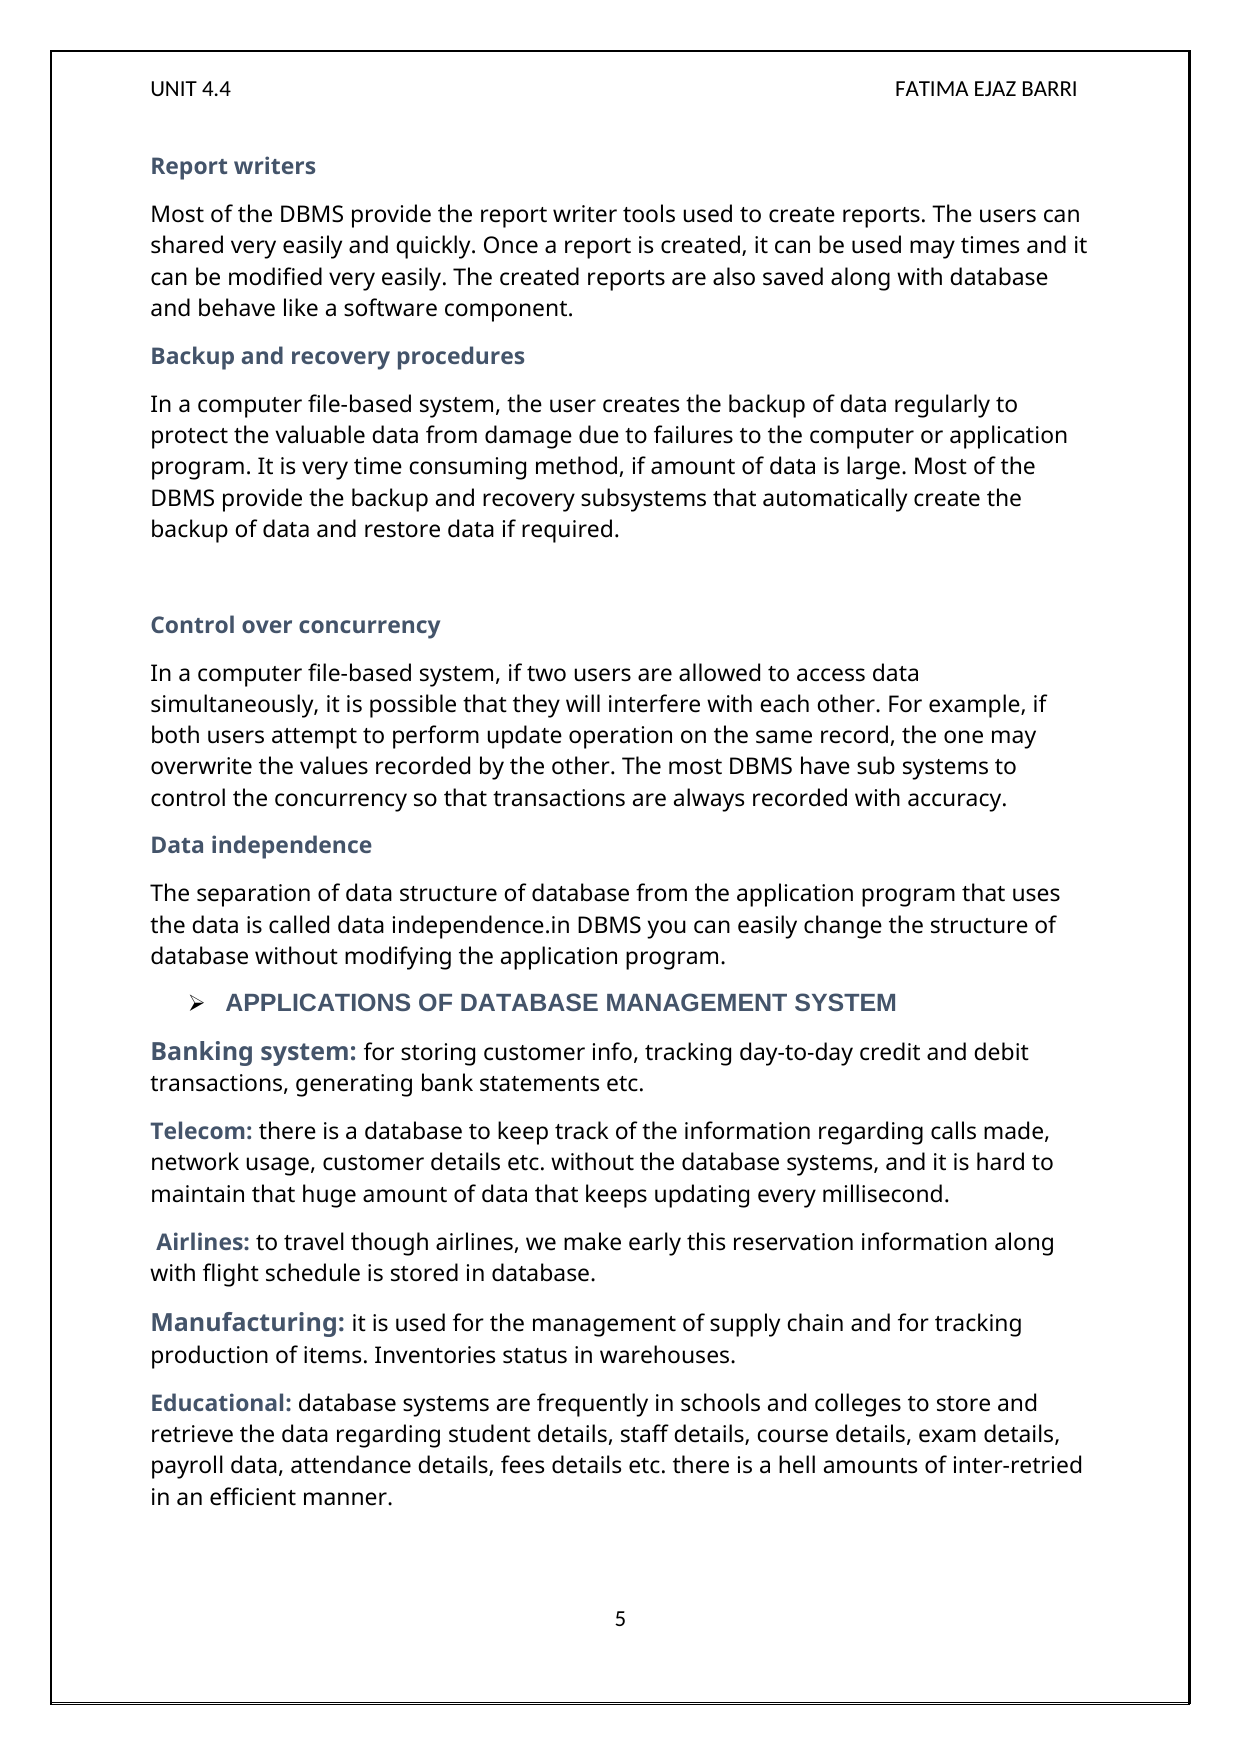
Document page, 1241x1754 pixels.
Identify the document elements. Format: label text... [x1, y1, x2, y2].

text In a computer file-based system, the user creates the backup of data regularly to protect the valuable data from damage due to failures to the computer or application program. It is very time consuming method, if amount of data is large. Most of the DBMS provide the backup and recovery subsystems that automatically create the backup of data and restore data if required. [150, 388, 1090, 544]
text Report writers [150, 150, 1090, 181]
text The separation of data structure of database from the application program that uses the data is called data independence.in DBMS you can easily change the structure of database without modifying the application program. [150, 877, 1090, 971]
text Data independence [150, 829, 1090, 861]
text Airlines: to travel though airlines, we make early this reservation information along with flight schedule is stored in database. [150, 1226, 1090, 1288]
text In a computer file-based system, if two users are allowed to access data simultaneously, it is possible that they will interfere with each other. For example, if both users attempt to perform update operation on the same record, the one may overwrite the values recorded by the other. The most DBMS have sub systems to control the concurrency so that transactions are always recorded with accuracy. [150, 656, 1090, 813]
text Banking system: for storing customer info, tracking day-to-day credit and debit transactions, generating bank statements etc. [150, 1033, 1090, 1098]
list APPLICATIONS OF DATABASE MANAGEMENT SYSTEM [188, 988, 1090, 1016]
text Control over concurrency [150, 608, 1090, 640]
text Backup and recovery procedures [150, 340, 1090, 371]
text Telecom: there is a database to keep track of the information regarding calls made, network usage, customer details etc. without the database systems, and it is hard to maintain that huge amount of data that keeps updating every millisecond. [150, 1115, 1090, 1209]
text Most of the DBMS provide the report writer tools used to create reports. The users can shared very easily and quickly. Once a report is created, it can be used may times and it can be modified very easily. The created reports are also saved along with database and behave like a software component. [150, 198, 1090, 323]
text Educational: database systems are frequently in schools and colleges to store and retrieve the data regarding student details, staff details, course details, exam details, payroll data, attendance details, fees details etc. there is a hell amounts of inter-retried in an efficient manner. [150, 1387, 1090, 1512]
text Manufacturing: it is used for the management of supply chain and for tracking production of items. Inventories status in warehouses. [150, 1305, 1090, 1370]
